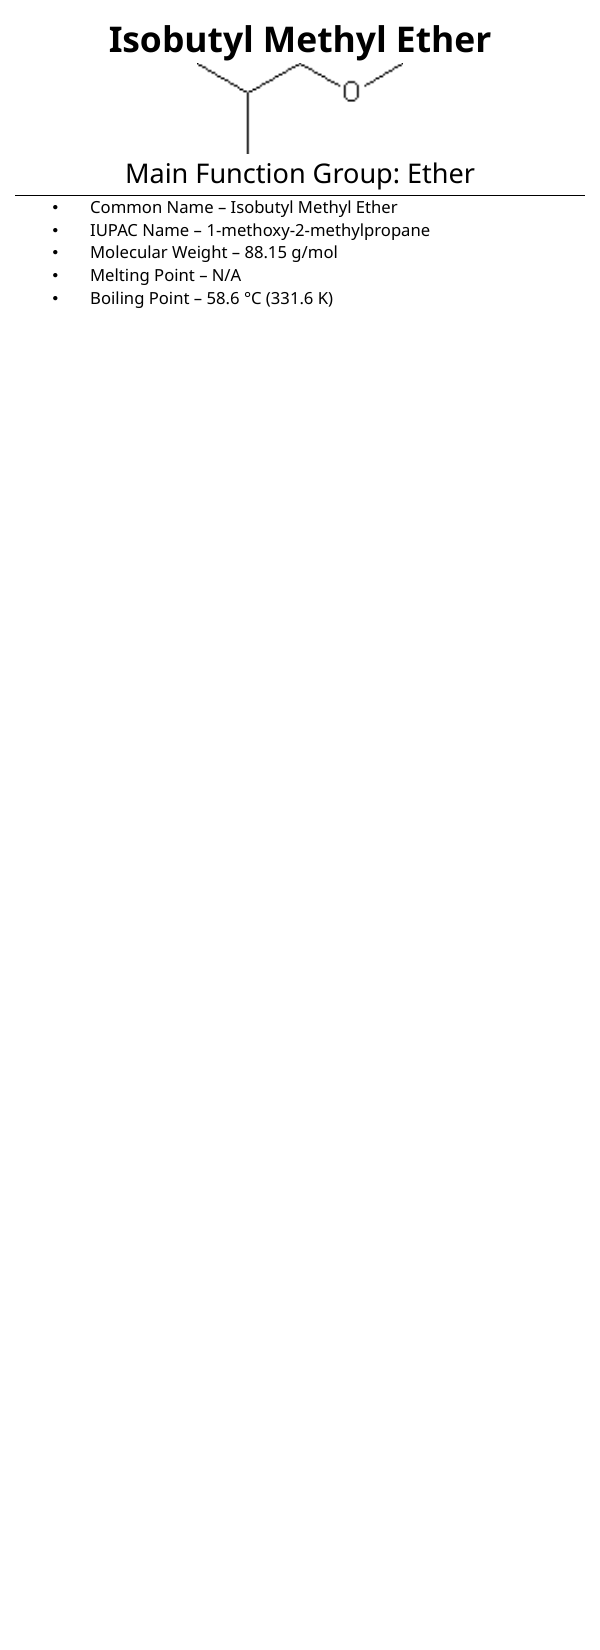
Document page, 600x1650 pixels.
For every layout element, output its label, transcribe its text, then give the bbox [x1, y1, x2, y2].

text Main Function Group: Ether [15, 63, 585, 195]
text Isobutyl Methyl Ether [15, 15, 585, 63]
list Molecular Weight – 88.15 g/mol [52, 241, 585, 263]
list Boiling Point – 58.6 °C (331.6 K) [52, 286, 585, 309]
picture [197, 63, 403, 154]
list Melting Point – N/A [52, 263, 585, 286]
list Common Name – Isobutyl Methyl Ether [52, 196, 585, 218]
list IUPAC Name – 1-methoxy-2-methylpropane [52, 218, 585, 241]
